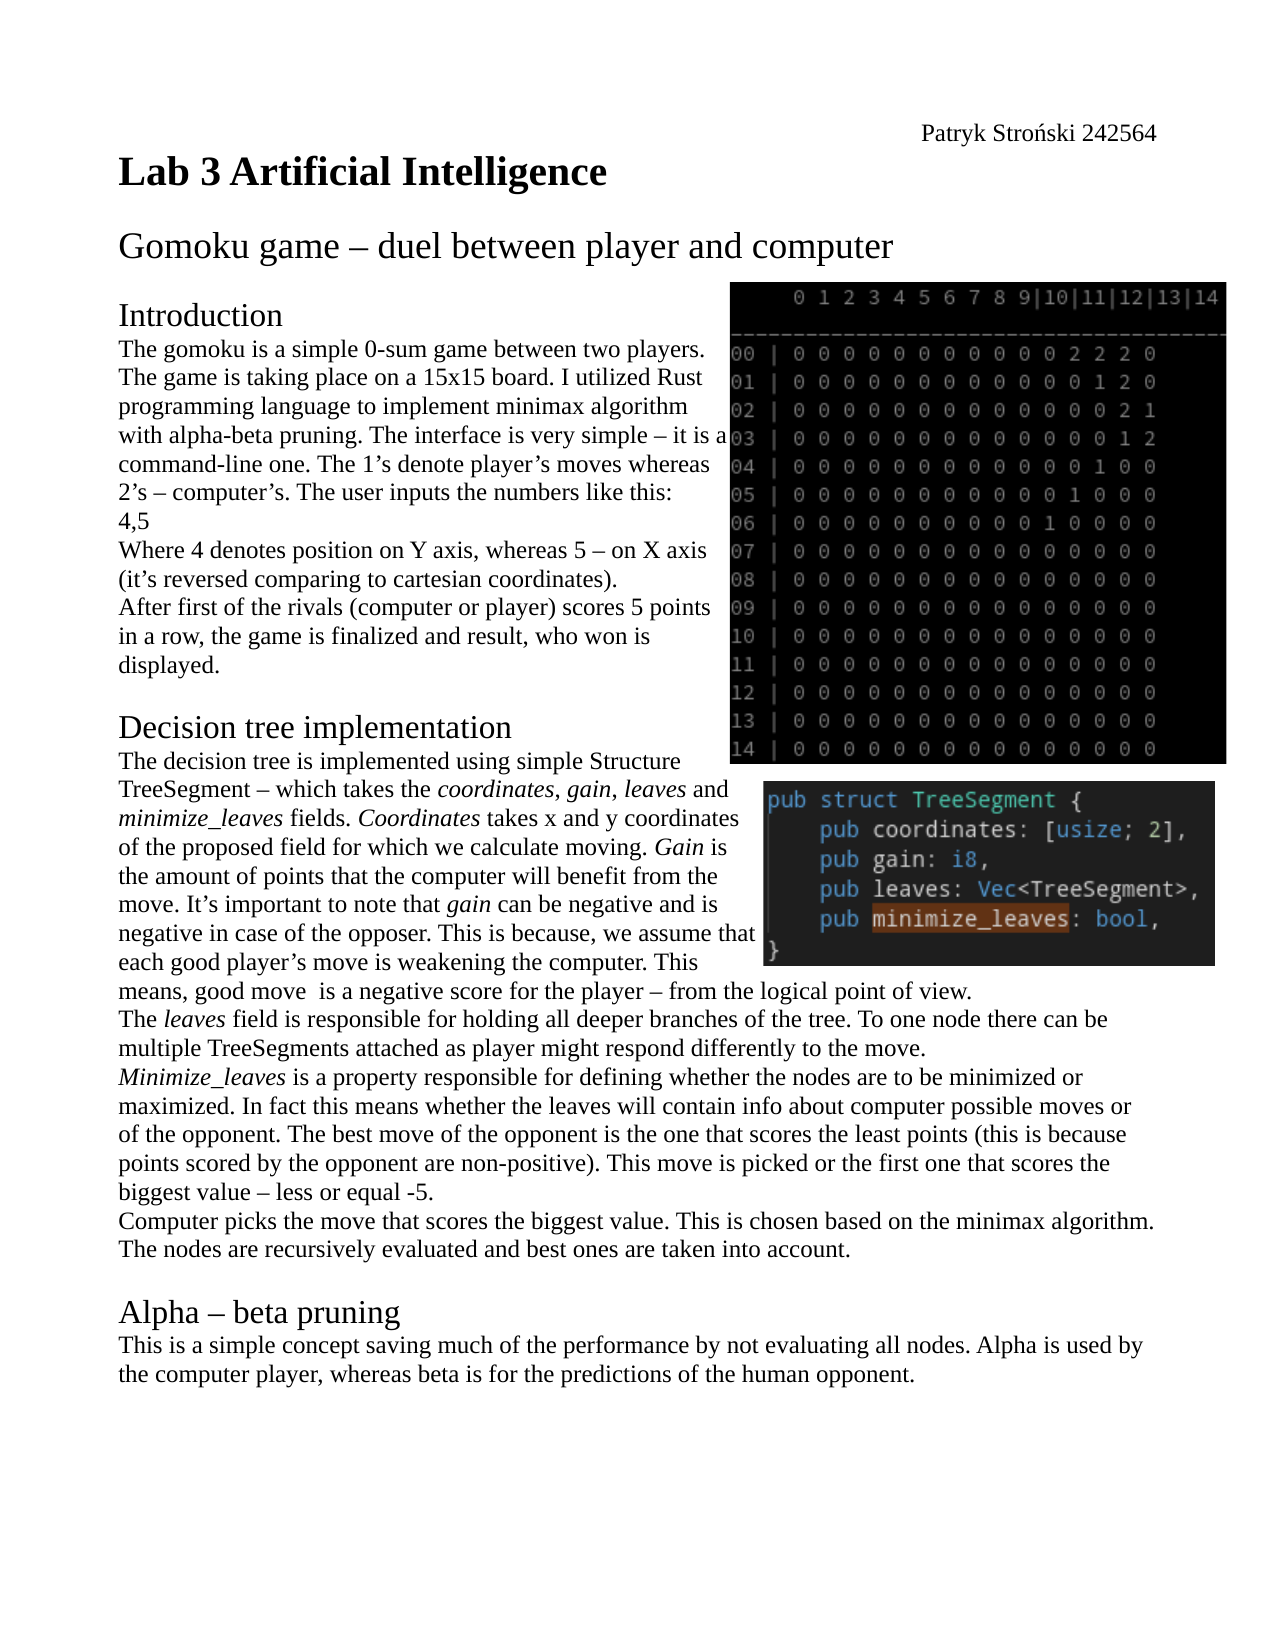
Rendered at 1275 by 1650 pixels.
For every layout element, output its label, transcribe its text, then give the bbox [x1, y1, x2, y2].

text The gomoku is a simple 0-sum game between two players. The game is taking place on a 15x15 board. I utilized Rust programming language to implement minimax algorithm with alpha-beta pruning. The interface is very simple – it is a command-line one. The 1’s denote player’s moves whereas 2’s – computer’s. The user inputs the numbers like this: [118, 334, 729, 506]
text Where 4 denotes position on Y axis, whereas 5 – on X axis (it’s reversed comparing to cartesian coordinates). [118, 535, 729, 592]
picture [763, 781, 1215, 966]
text Gomoku game – duel between player and computer [118, 223, 1157, 267]
picture [729, 282, 1227, 764]
text The leaves field is responsible for holding all deeper branches of the tree. To one node there can be multiple TreeSegments attached as player might respond differently to the move. [118, 1004, 1157, 1062]
text Minimize_leaves is a property responsible for defining whether the nodes are to be minimized or maximized. In fact this means whether the leaves will contain info about computer possible moves or of the opponent. The best move of the opponent is the one that scores the least points (this is because points scored by the opponent are non-positive). This move is picked or the first one that scores the biggest value – less or equal -5. [118, 1062, 1157, 1206]
text Computer picks the move that scores the biggest value. This is chosen based on the minimax algorithm. The nodes are recursively evaluated and best ones are taken into account. [118, 1206, 1157, 1263]
text Alpha – beta pruning [118, 1292, 1157, 1330]
text Introduction [118, 295, 729, 334]
text Patryk Stroński 242564 [118, 118, 1157, 147]
text After first of the rivals (computer or player) scores 5 points in a row, the game is finalized and result, who won is displayed. [118, 592, 729, 679]
text This is a simple concept saving much of the performance by not evaluating all nodes. Alpha is used by the computer player, whereas beta is for the predictions of the human opponent. [118, 1330, 1157, 1388]
text 4,5 [118, 506, 729, 535]
text Lab 3 Artificial Intelligence [118, 147, 1157, 195]
text Decision tree implementation [118, 707, 729, 746]
text The decision tree is implemented using simple Structure TreeSegment – which takes the coordinates, gain, leaves and minimize_leaves fields. Coordinates takes x and y coordinates of the proposed field for which we calculate moving. Gain is the amount of points that the computer will benefit from the move. It’s important to note that gain can be negative and is negative in case of the opposer. This is because, we assume that each good player’s move is weakening the computer. This means, good move is a negative score for the player – from the logical point of view. [118, 746, 1157, 1004]
